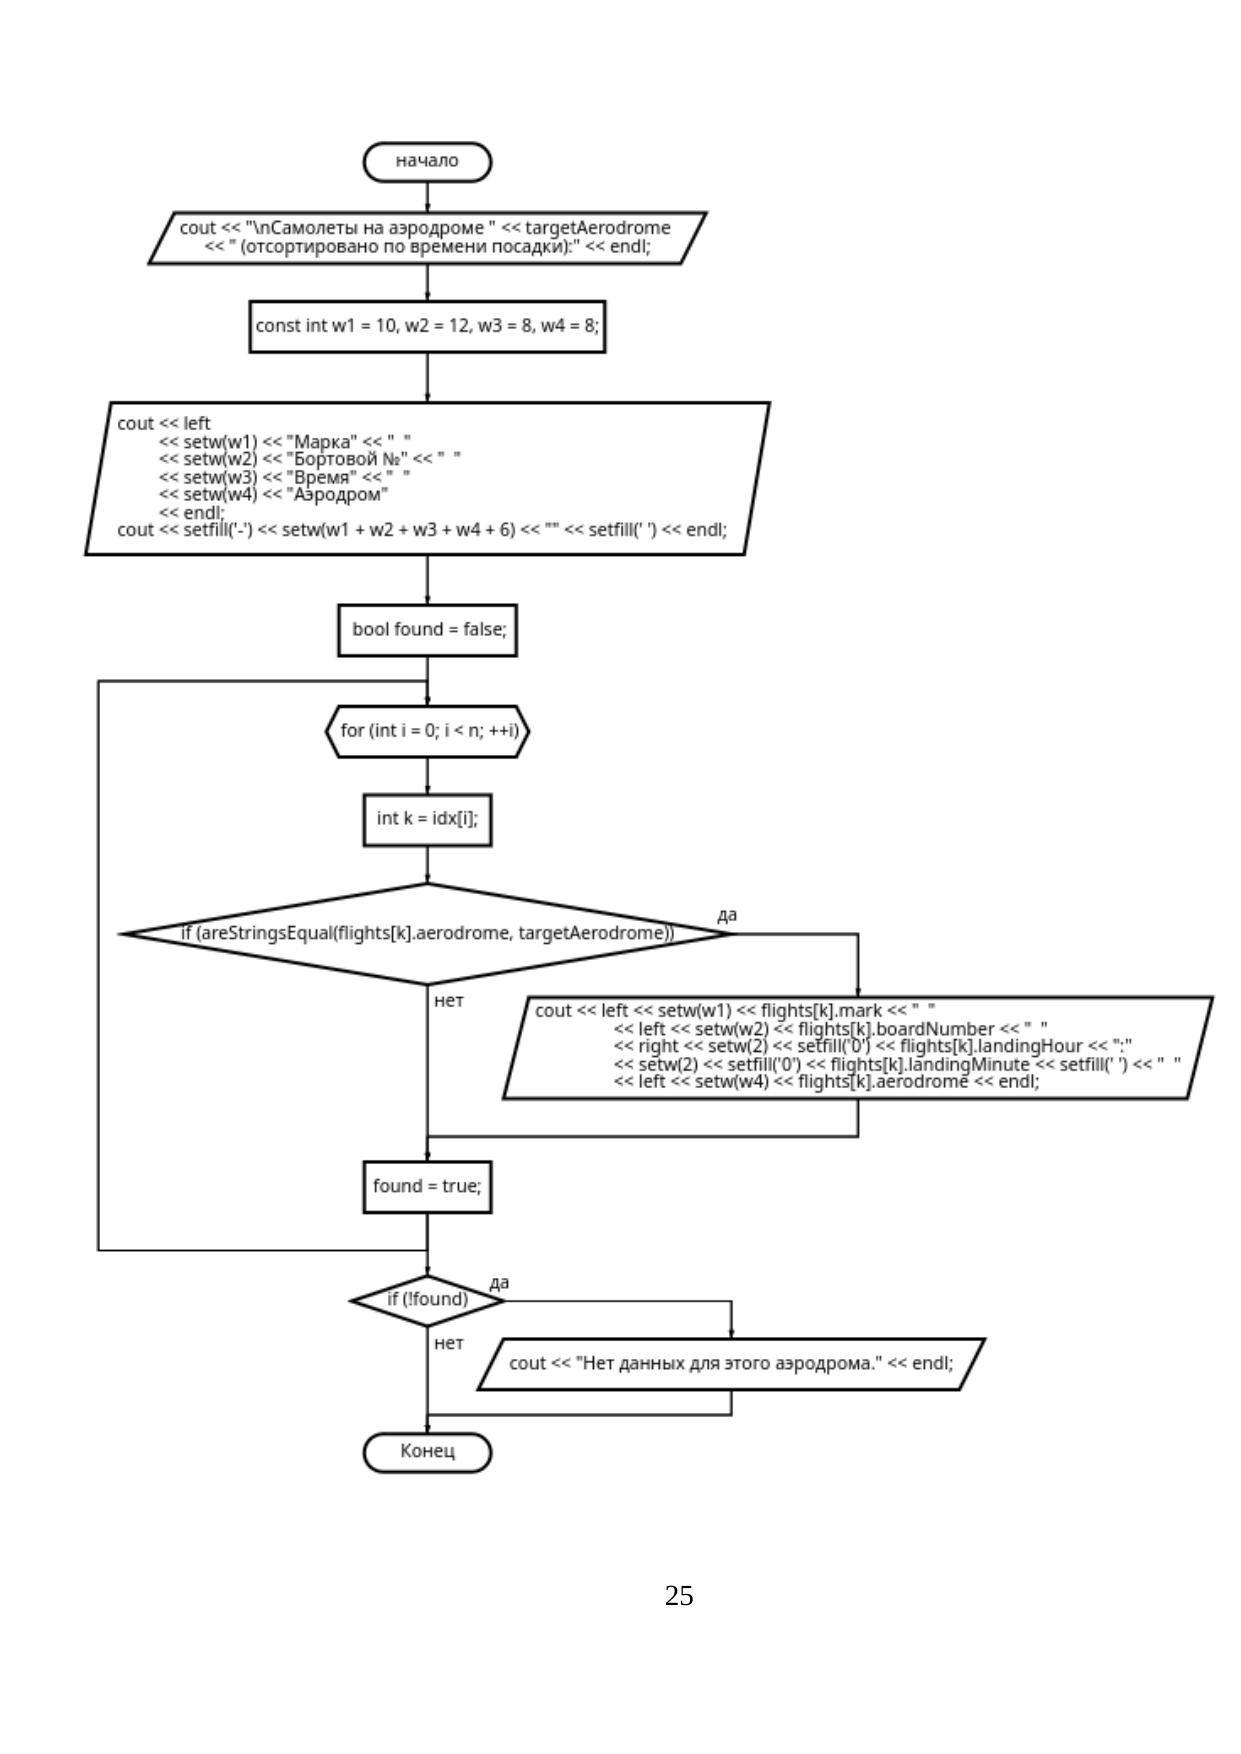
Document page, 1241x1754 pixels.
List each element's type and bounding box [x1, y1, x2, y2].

picture [73, 118, 1226, 1498]
